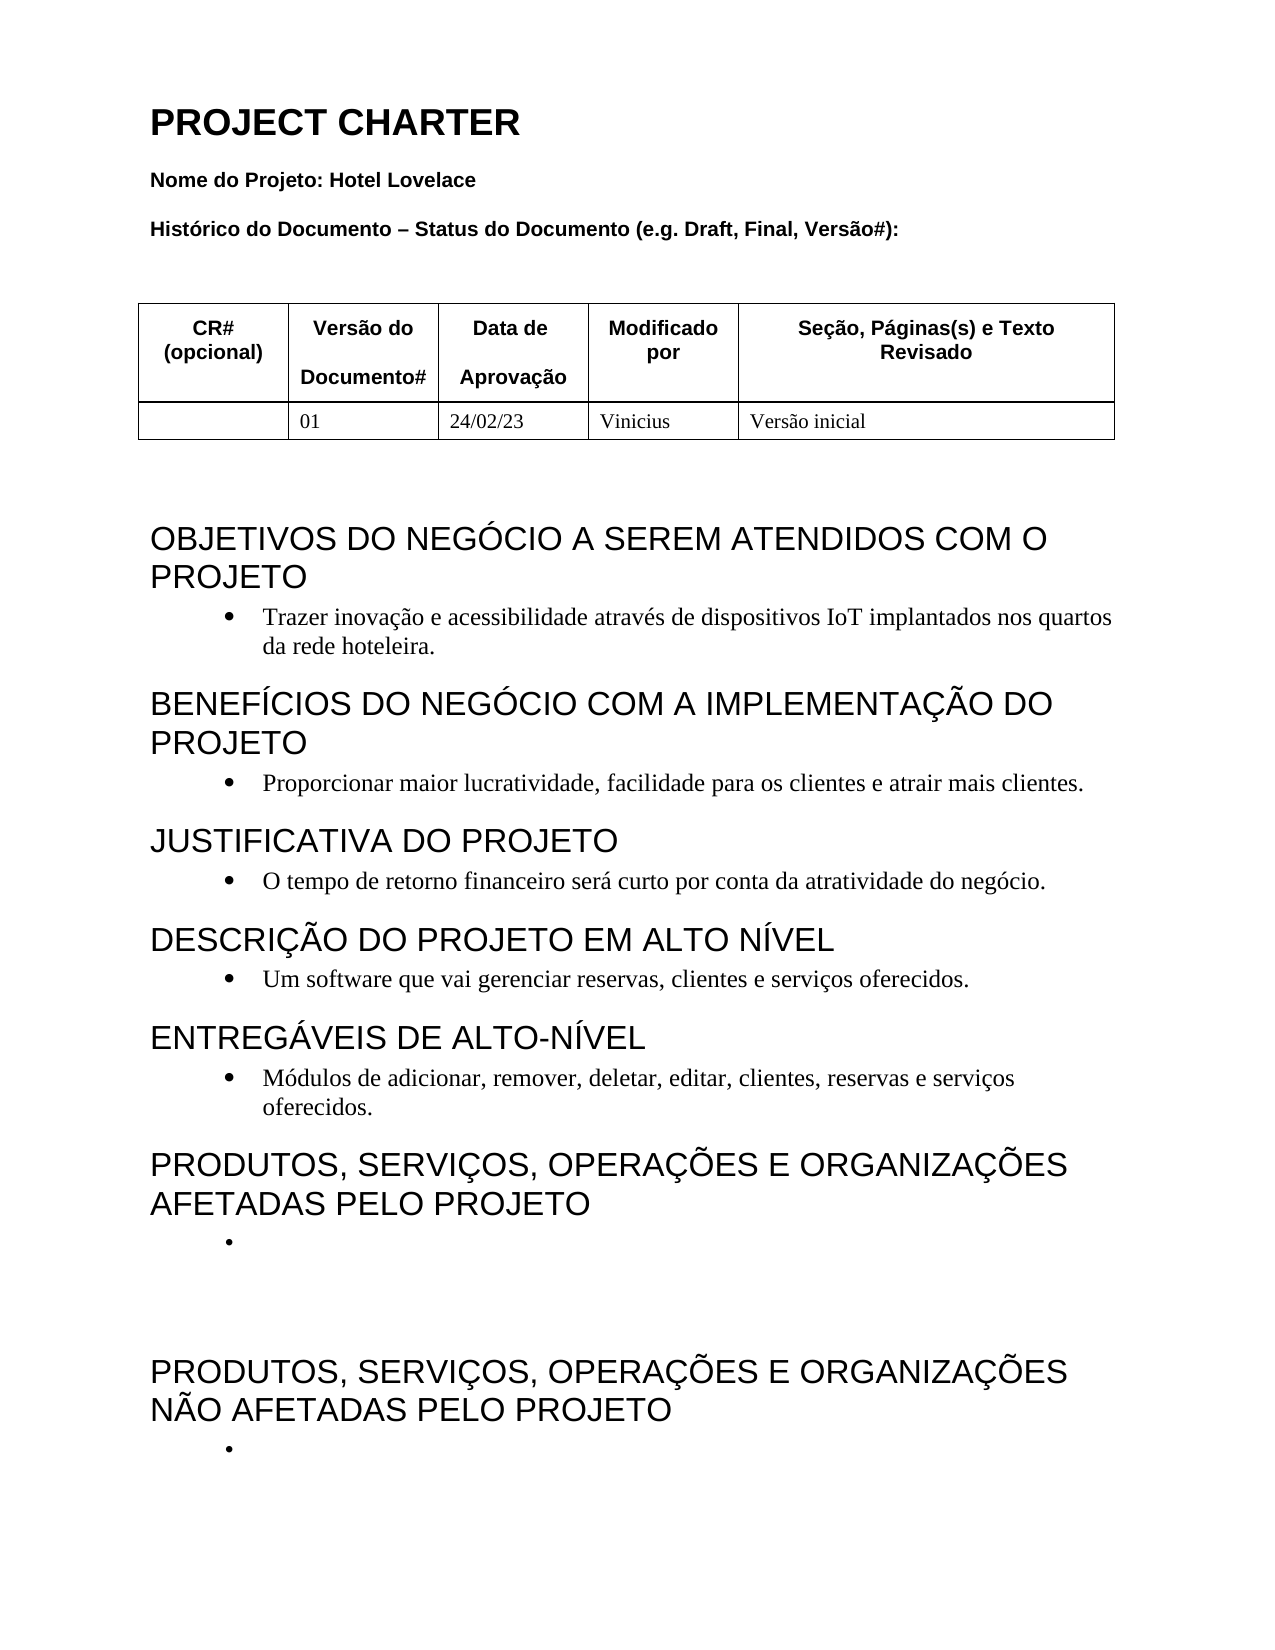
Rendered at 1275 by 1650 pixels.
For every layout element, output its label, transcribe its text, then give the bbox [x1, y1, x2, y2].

subtitle Project charter [150, 100, 1125, 143]
subtitle Benefícios do negócio com a implementação do projeto [150, 684, 1125, 761]
list O tempo de retorno financeiro será curto por conta da atratividade do negócio. [225, 866, 1125, 895]
list Módulos de adicionar, remover, deletar, editar, clientes, reservas e serviços oferecidos. [225, 1063, 1125, 1120]
list Trazer inovação e acessibilidade através de dispositivos IoT implantados nos quartos da rede hoteleira. [225, 602, 1125, 659]
table_cell 01 [289, 403, 438, 439]
table_header Data de Aprovação [439, 304, 588, 401]
table_header Modificado por [589, 304, 738, 401]
list Um software que vai gerenciar reservas, clientes e serviços oferecidos. [225, 964, 1125, 993]
table_header CR# (opcional) [139, 304, 288, 401]
subtitle Entregáveis de alto-nível [150, 1018, 1125, 1057]
table_cell Versão inicial [739, 403, 1114, 439]
text Nome do Projeto: Hotel Lovelace [150, 168, 1125, 192]
table_cell Vinicius [589, 403, 738, 439]
subtitle Produtos, serviços, operações e organizações não afetadas pelo projeto [150, 1352, 1125, 1429]
table_header Versão do Documento# [289, 304, 438, 401]
text Histórico do Documento – Status do Documento (e.g. Draft, Final, Versão#): [150, 217, 1125, 241]
table_cell 24/02/23 [439, 403, 588, 439]
subtitle Descrição do projeto em alto nível [150, 920, 1125, 958]
list Proporcionar maior lucratividade, facilidade para os clientes e atrair mais clientes. [225, 768, 1125, 796]
table_cell [139, 403, 288, 439]
subtitle Objetivos do negócio a serem atendidos com o projeto [150, 519, 1125, 596]
subtitle Justificativa do projeto [150, 821, 1125, 860]
table_header Seção, Páginas(s) e Texto Revisado [739, 304, 1114, 401]
subtitle Produtos, serviços, operações e organizações afetadas pelo projeto [150, 1145, 1125, 1222]
